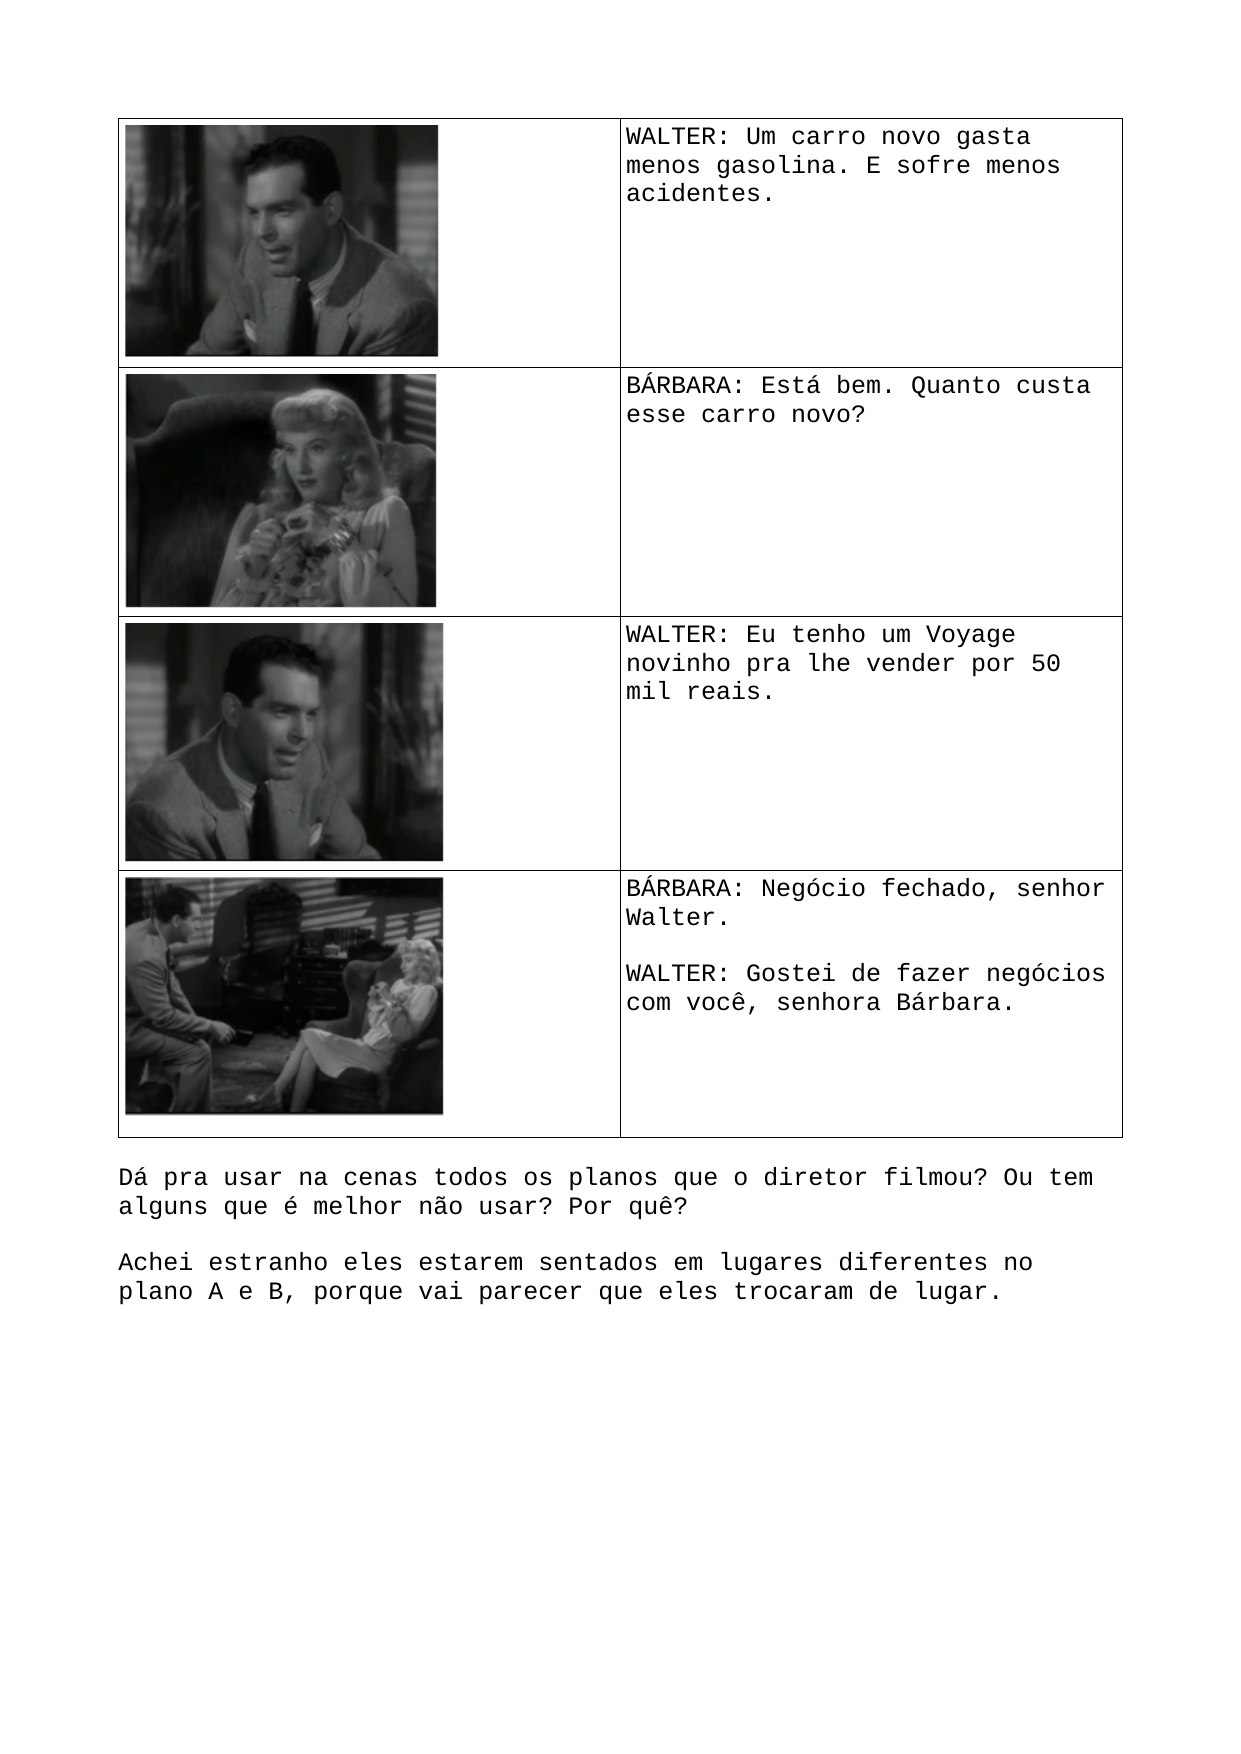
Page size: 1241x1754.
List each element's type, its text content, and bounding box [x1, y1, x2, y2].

picture [125, 374, 438, 609]
table_cell BÁRBARA: Negócio fechado, senhor Walter. WALTER: Gostei de fazer negócios com você, senhora Bárbara. [621, 871, 1122, 1137]
picture [125, 125, 440, 360]
picture [125, 877, 445, 1117]
text Achei estranho eles estarem sentados em lugares diferentes no plano A e B, porque vai parecer que eles trocaram de lugar. [118, 1250, 1122, 1307]
table_cell WALTER: Um carro novo gasta menos gasolina. E sofre menos acidentes. [621, 119, 1122, 367]
table_cell [119, 871, 620, 1137]
table_cell BÁRBARA: Está bem. Quanto custa esse carro novo? [621, 368, 1122, 616]
table_cell [119, 119, 620, 367]
picture [125, 623, 445, 863]
text Dá pra usar na cenas todos os planos que o diretor filmou? Ou tem alguns que é melhor não usar? Por quê? [118, 1165, 1122, 1222]
table_cell [119, 368, 620, 616]
table_cell [119, 617, 620, 870]
table_cell WALTER: Eu tenho um Voyage novinho pra lhe vender por 50 mil reais. [621, 617, 1122, 870]
